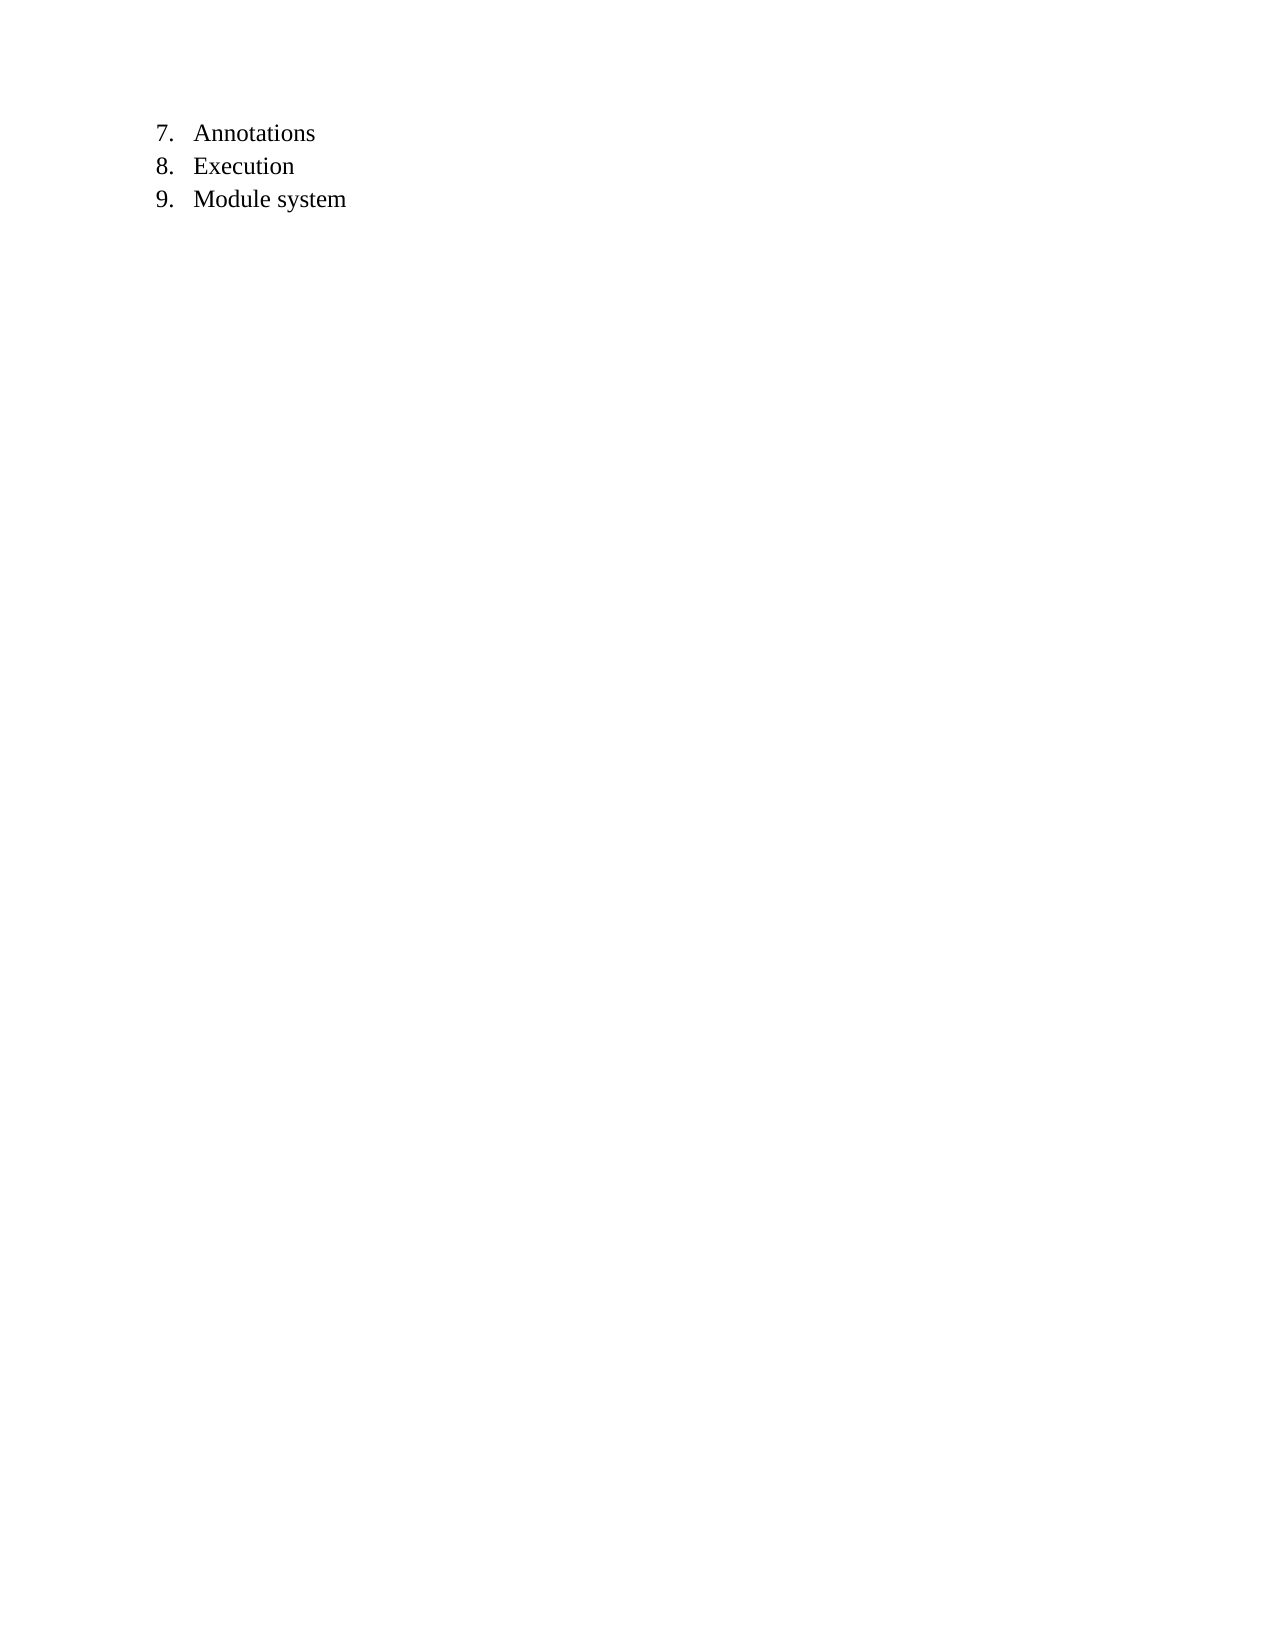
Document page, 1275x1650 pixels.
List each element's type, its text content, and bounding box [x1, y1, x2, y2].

list Annotations [156, 118, 1157, 147]
list Module system [156, 184, 1157, 213]
list Execution [156, 151, 1157, 180]
